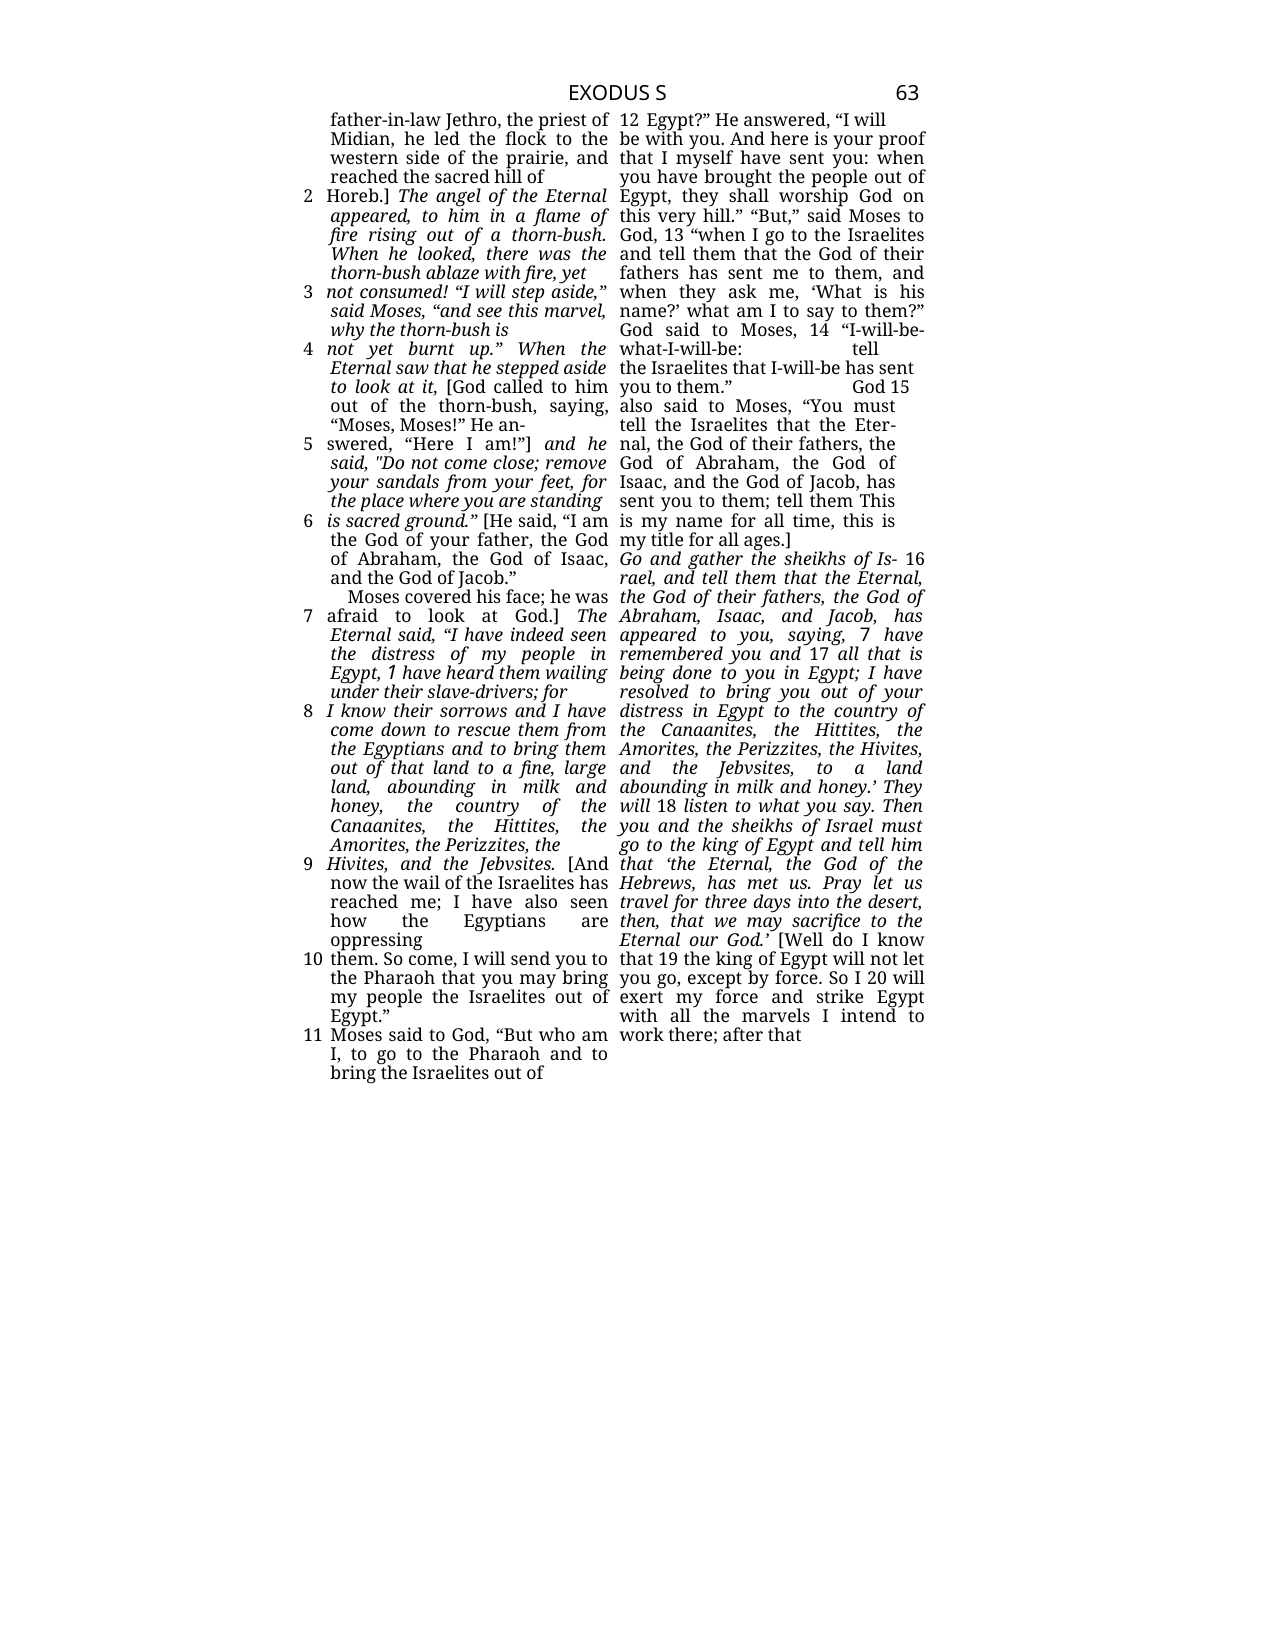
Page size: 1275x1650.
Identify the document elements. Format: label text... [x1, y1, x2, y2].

text also said to Moses, “You must tell the Israelites that the Eter­nal, the God of their fathers, the God of Abraham, the God of Isaac, and the God of Jacob, has sent you to them; tell them This is my name for all time, this is my title for all ages.] [619, 397, 896, 550]
list Moses said to God, “But who am I, to go to the Pharaoh and to bring the Israelites out of [303, 1026, 609, 1084]
list not yet burnt up.” When the Eternal saw that he stepped aside to look at it, [God called to him out of the thorn-bush, say­ing, “Moses, Moses!” He an- [303, 340, 609, 436]
list not consumed! “I will step aside,” said Moses, “and see this marvel, why the thorn-bush is [303, 283, 609, 340]
list swered, “Here I am!”] and he said, "Do not come close; remove your sandals from your feet, for the place where you are standing [303, 436, 609, 512]
list is sacred ground.” [He said, “I am the God of your father, the God of Abraham, the God of Isaac, and the God of Jacob.” [303, 512, 609, 588]
list Horeb.] The angel of the Eter­nal appeared, to him in a flame of fire rising out of a thorn-bush. When he looked, there was the thorn-bush ablaze with fire, yet [303, 188, 609, 283]
list Hivites, and the Jebvsites. [And now the wail of the Israelites has reached me; I have also seen how the Egyptians are oppressing [303, 855, 609, 950]
text father-in-law Jethro, the priest of Midian, he led the flock to the western side of the prairie, and reached the sacred hill of [330, 111, 609, 188]
list afraid to look at God.] The Eternal said, “I have indeed seen the distress of my people in Egypt, 1 have heard them wail­ing under their slave-drivers; for [303, 607, 609, 702]
text the Israelites that I-will-be has sent you to them.” God 15 [619, 359, 925, 397]
text Moses covered his face; he was [303, 588, 609, 607]
text be with you. And here is your proof that I myself have sent you: when you have brought the people out of Egypt, they shall worship God on this very hill.” “But,” said Moses to God, 13 “when I go to the Israelites and tell them that the God of their fathers has sent me to them, and when they ask me, ‘What is his name?’ what am I to say to them?” God said to Moses, 14 “I-will-be-what-I-will-be: tell [619, 131, 925, 359]
text Go and gather the sheikhs of Is- 16 rael, and tell them that the Eter­nal, the God of their fathers, the God of Abraham, Isaac, and Jacob, has appeared to you, say­ing, 7 have remembered you and 17 all that is being done to you in Egypt; I have resolved to bring you out of your distress in Egypt to the country of the Canaanites, the Hittites, the Amorites, the Perizzites, the Hivites, and the Jebvsites, to a land abounding in milk and honey.’ They will 18 listen to what you say. Then you and the sheikhs of Israel must go to the king of Egypt and tell him that ‘the Eternal, the God of the Hebrews, has met us. Pray let us travel for three days into the desert, then, that we may sacrifice to the Eternal our God.’ [Well do I know that 19 the king of Egypt will not let you go, except by force. So I 20 will exert my force and strike Egypt with all the marvels I in­tend to work there; after that [619, 550, 925, 1046]
list Egypt?” He answered, “I will [619, 111, 925, 131]
list I know their sorrows and I have come down to rescue them from the Egyptians and to bring them out of that land to a fine, large land, abounding in milk and honey, the country of the Canaanites, the Hittites, the Amorites, the Perizzites, the [303, 702, 609, 855]
list them. So come, I will send you to the Pharaoh that you may bring my people the Israelites out of Egypt.” [303, 950, 609, 1026]
